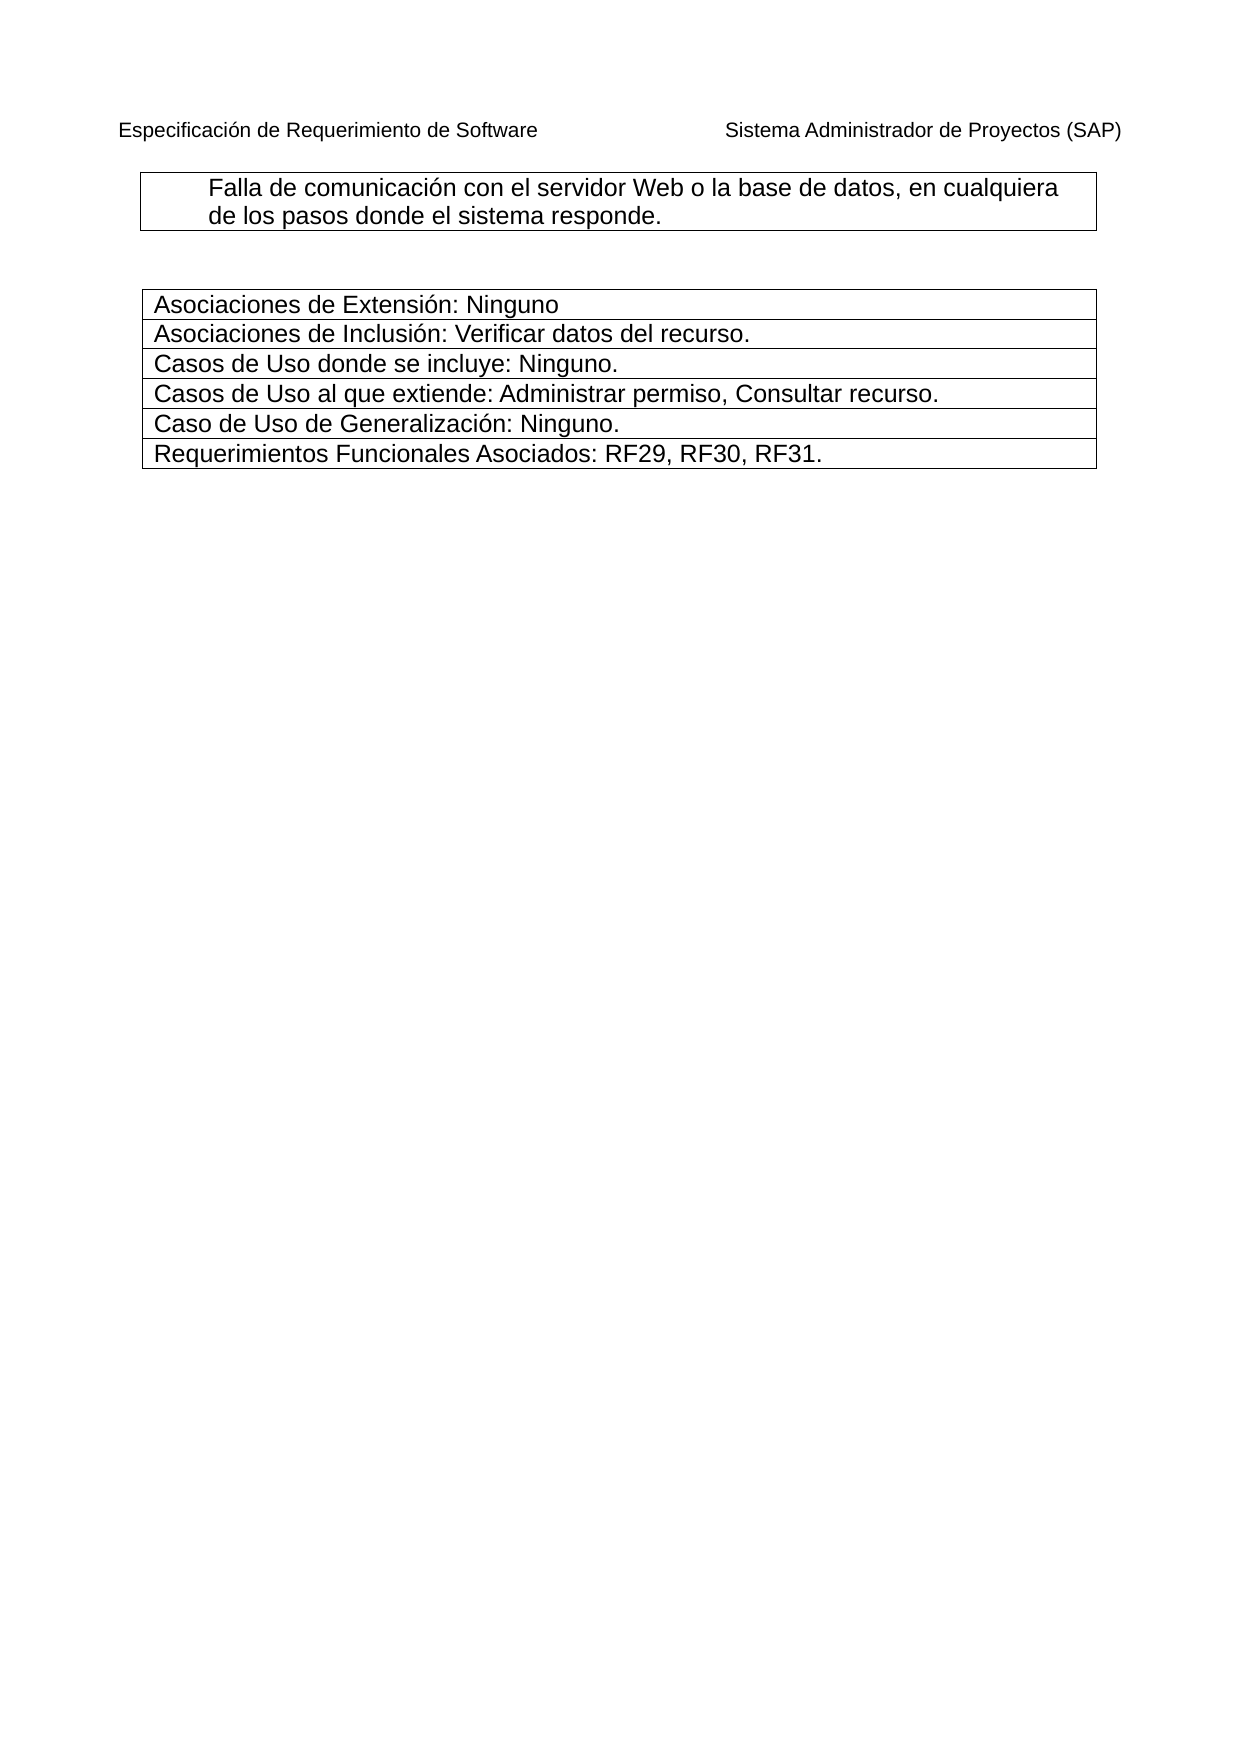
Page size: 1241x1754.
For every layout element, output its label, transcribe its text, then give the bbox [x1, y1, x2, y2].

table_cell Asociaciones de Inclusión: Verificar datos del recurso. [143, 320, 1096, 348]
table_cell Casos de Uso donde se incluye: Ninguno. [143, 349, 1096, 378]
table_cell Falla de comunicación con el servidor Web o la base de datos, en cualquiera de los pasos donde el sistema responde. [141, 173, 1096, 230]
table_cell Casos de Uso al que extiende: Administrar permiso, Consultar recurso. [143, 379, 1096, 408]
table_cell Requerimientos Funcionales Asociados: RF29, RF30, RF31. [143, 439, 1096, 467]
table_cell Caso de Uso de Generalización: Ninguno. [143, 409, 1096, 438]
table_header Asociaciones de Extensión: Ninguno [143, 290, 1096, 318]
